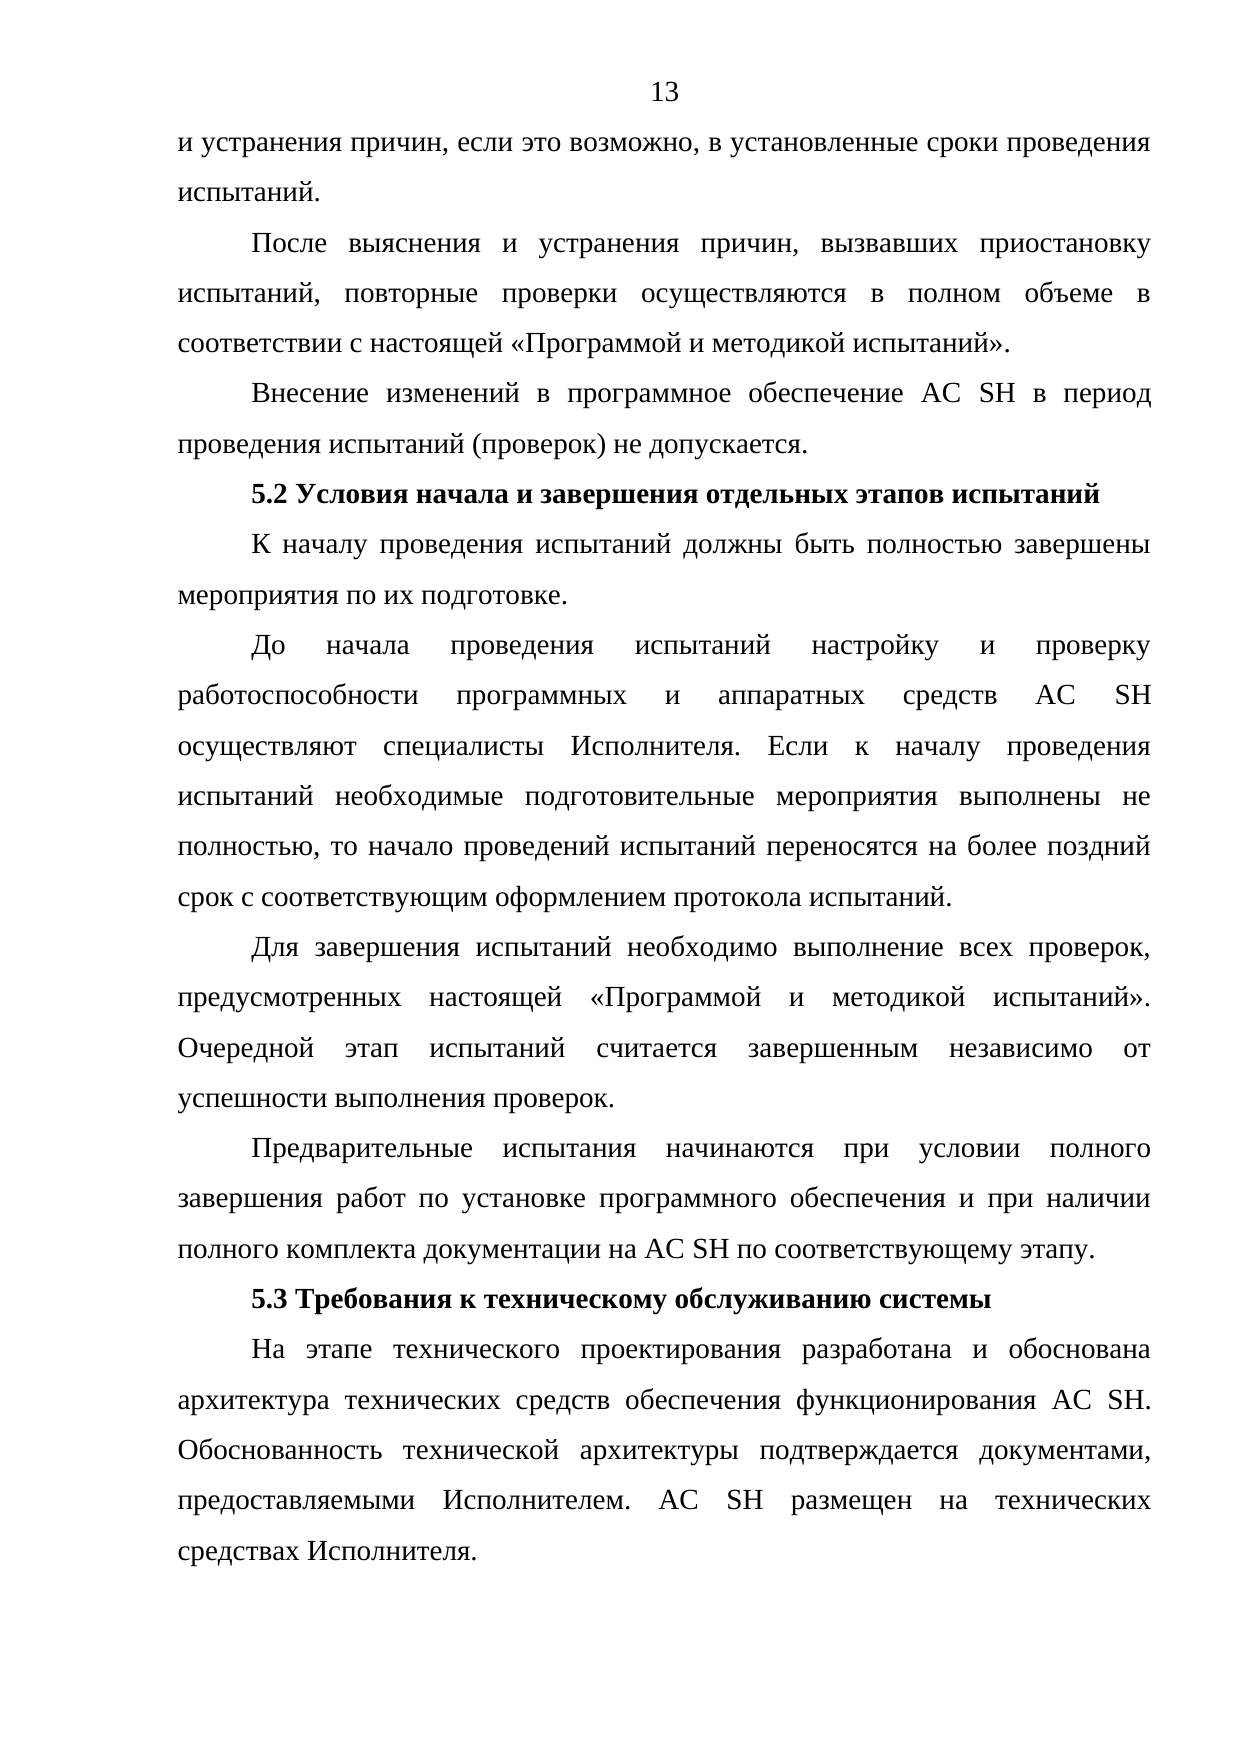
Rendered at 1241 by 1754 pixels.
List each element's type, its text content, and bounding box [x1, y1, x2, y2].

text и устранения причин, если это возможно, в установленные сроки проведения испытаний. [177, 124, 1152, 208]
text Предварительные испытания начинаются при условии полного завершения работ по установке программного обеспечения и при наличии полного комплекта документации на АС SH по соответствующему этапу. [177, 1130, 1152, 1264]
text 5.2 Условия начала и завершения отдельных этапов испытаний [177, 476, 1152, 510]
text На этапе технического проектирования разработана и обоснована архитектура технических средств обеспечения функционирования АС SH. Обоснованность технической архитектуры подтверждается документами, предоставляемыми Исполнителем. АС SH размещен на технических средствах Исполнителя. [177, 1332, 1152, 1566]
text До начала проведения испытаний настройку и проверку работоспособности программных и аппаратных средств АС SH осуществляют специалисты Исполнителя. Если к началу проведения испытаний необходимые подготовительные мероприятия выполнены не полностью, то начало проведений испытаний переносятся на более поздний срок с соответствующим оформлением протокола испытаний. [177, 627, 1152, 912]
text 5.3 Требования к техническому обслуживанию системы [177, 1281, 1152, 1315]
text Для завершения испытаний необходимо выполнение всех проверок, предусмотренных настоящей «Программой и методикой испытаний». Очередной этап испытаний считается завершенным независимо от успешности выполнения проверок. [177, 929, 1152, 1113]
text После выяснения и устранения причин, вызвавших приостановку испытаний, повторные проверки осуществляются в полном объеме в соответствии с настоящей «Программой и методикой испытаний». [177, 225, 1152, 359]
text К началу проведения испытаний должны быть полностью завершены мероприятия по их подготовке. [177, 527, 1152, 610]
text Внесение изменений в программное обеспечение АС SH в период проведения испытаний (проверок) не допускается. [177, 376, 1152, 459]
